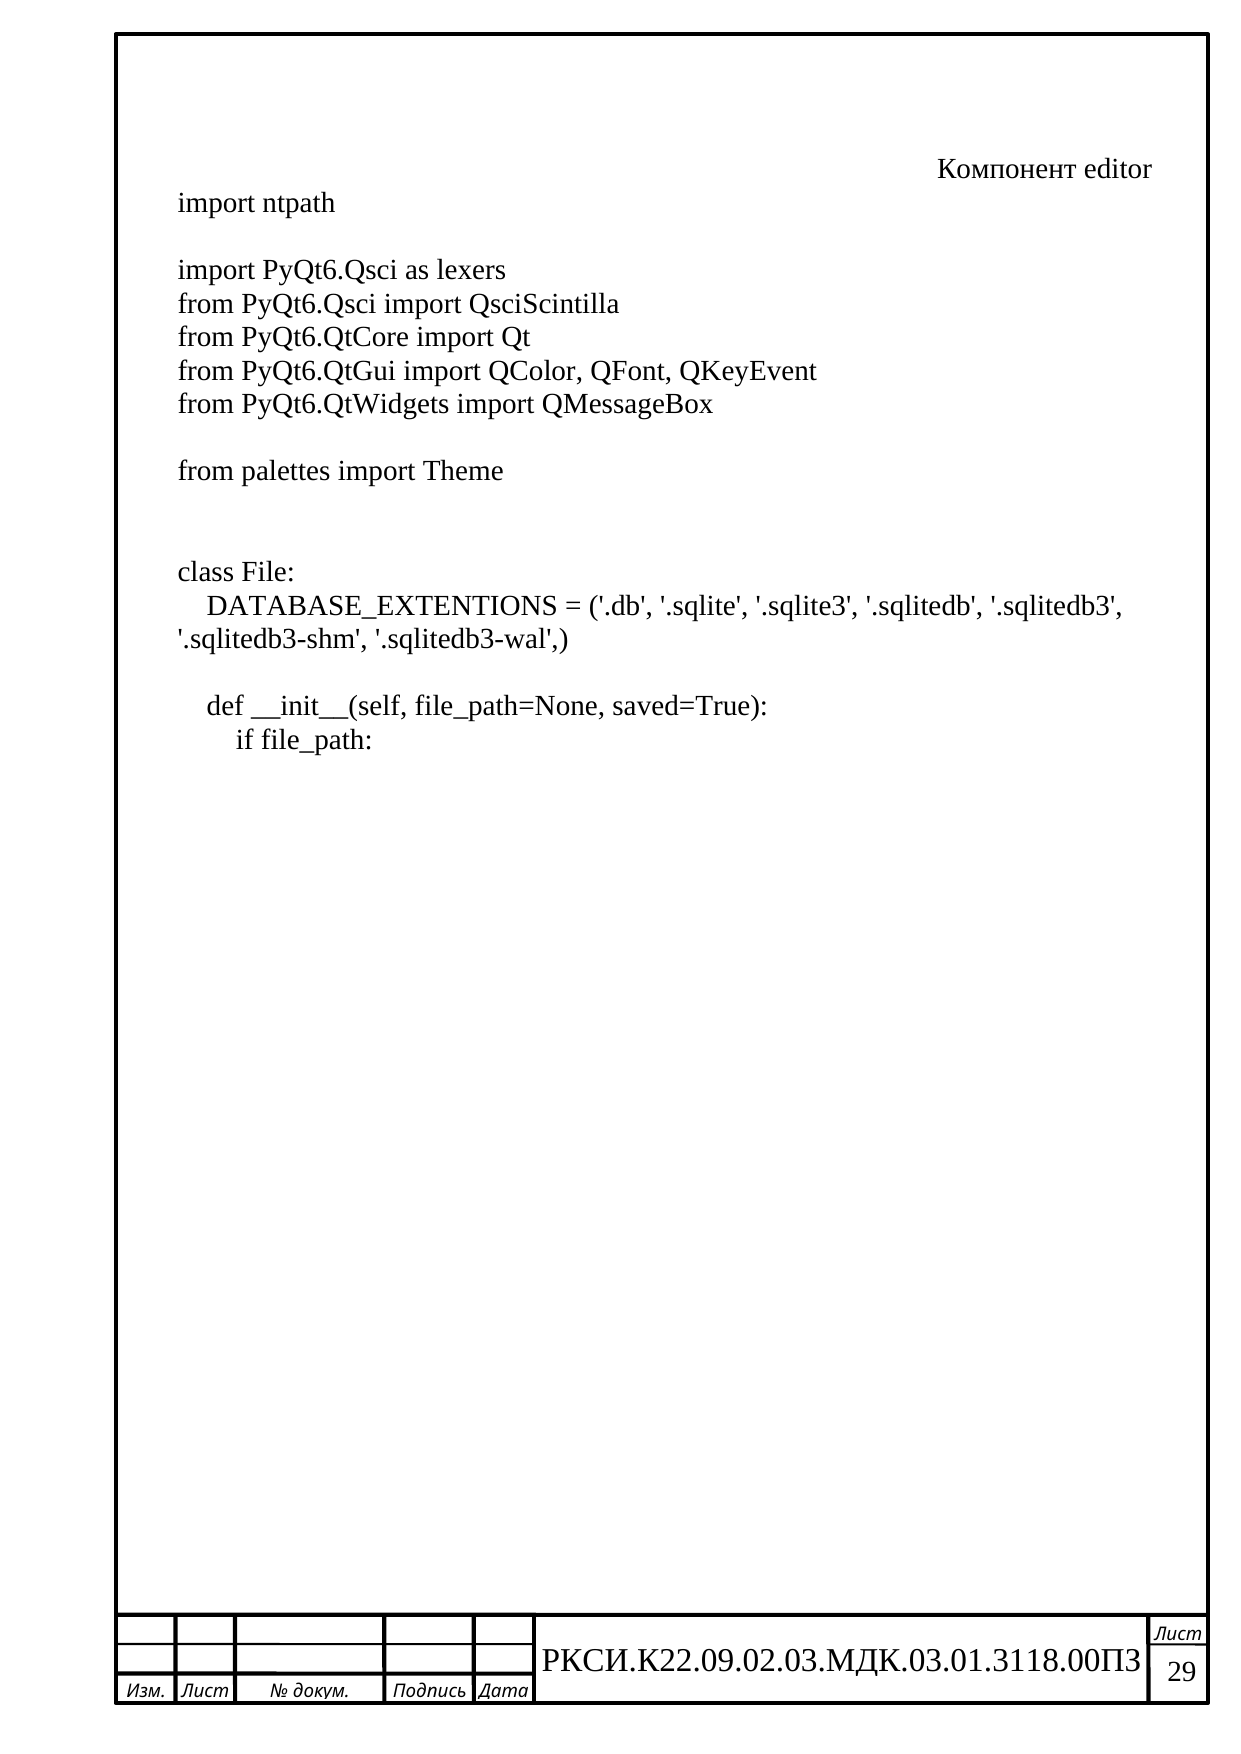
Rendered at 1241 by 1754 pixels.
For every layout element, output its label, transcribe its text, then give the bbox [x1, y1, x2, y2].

subtitle def __init__(self, file_path=None, saved=True): [177, 688, 1152, 722]
subtitle from PyQt6.QtCore import Qt [177, 319, 1152, 353]
subtitle from palettes import Theme [177, 453, 1152, 487]
subtitle if file_path: [177, 722, 1152, 755]
subtitle Компонент editor [177, 152, 1152, 185]
subtitle import PyQt6.Qsci as lexers [177, 252, 1152, 286]
subtitle DATABASE_EXTENTIONS = ('.db', '.sqlite', '.sqlite3', '.sqlitedb', '.sqlitedb3', '.sqlitedb3-shm', '.sqlitedb3-wal',) [177, 588, 1152, 655]
subtitle from PyQt6.QtGui import QColor, QFont, QKeyEvent [177, 353, 1152, 386]
subtitle import ntpath [177, 185, 1152, 219]
subtitle from PyQt6.Qsci import QsciScintilla [177, 286, 1152, 319]
subtitle from PyQt6.QtWidgets import QMessageBox [177, 386, 1152, 420]
subtitle class File: [177, 554, 1152, 588]
